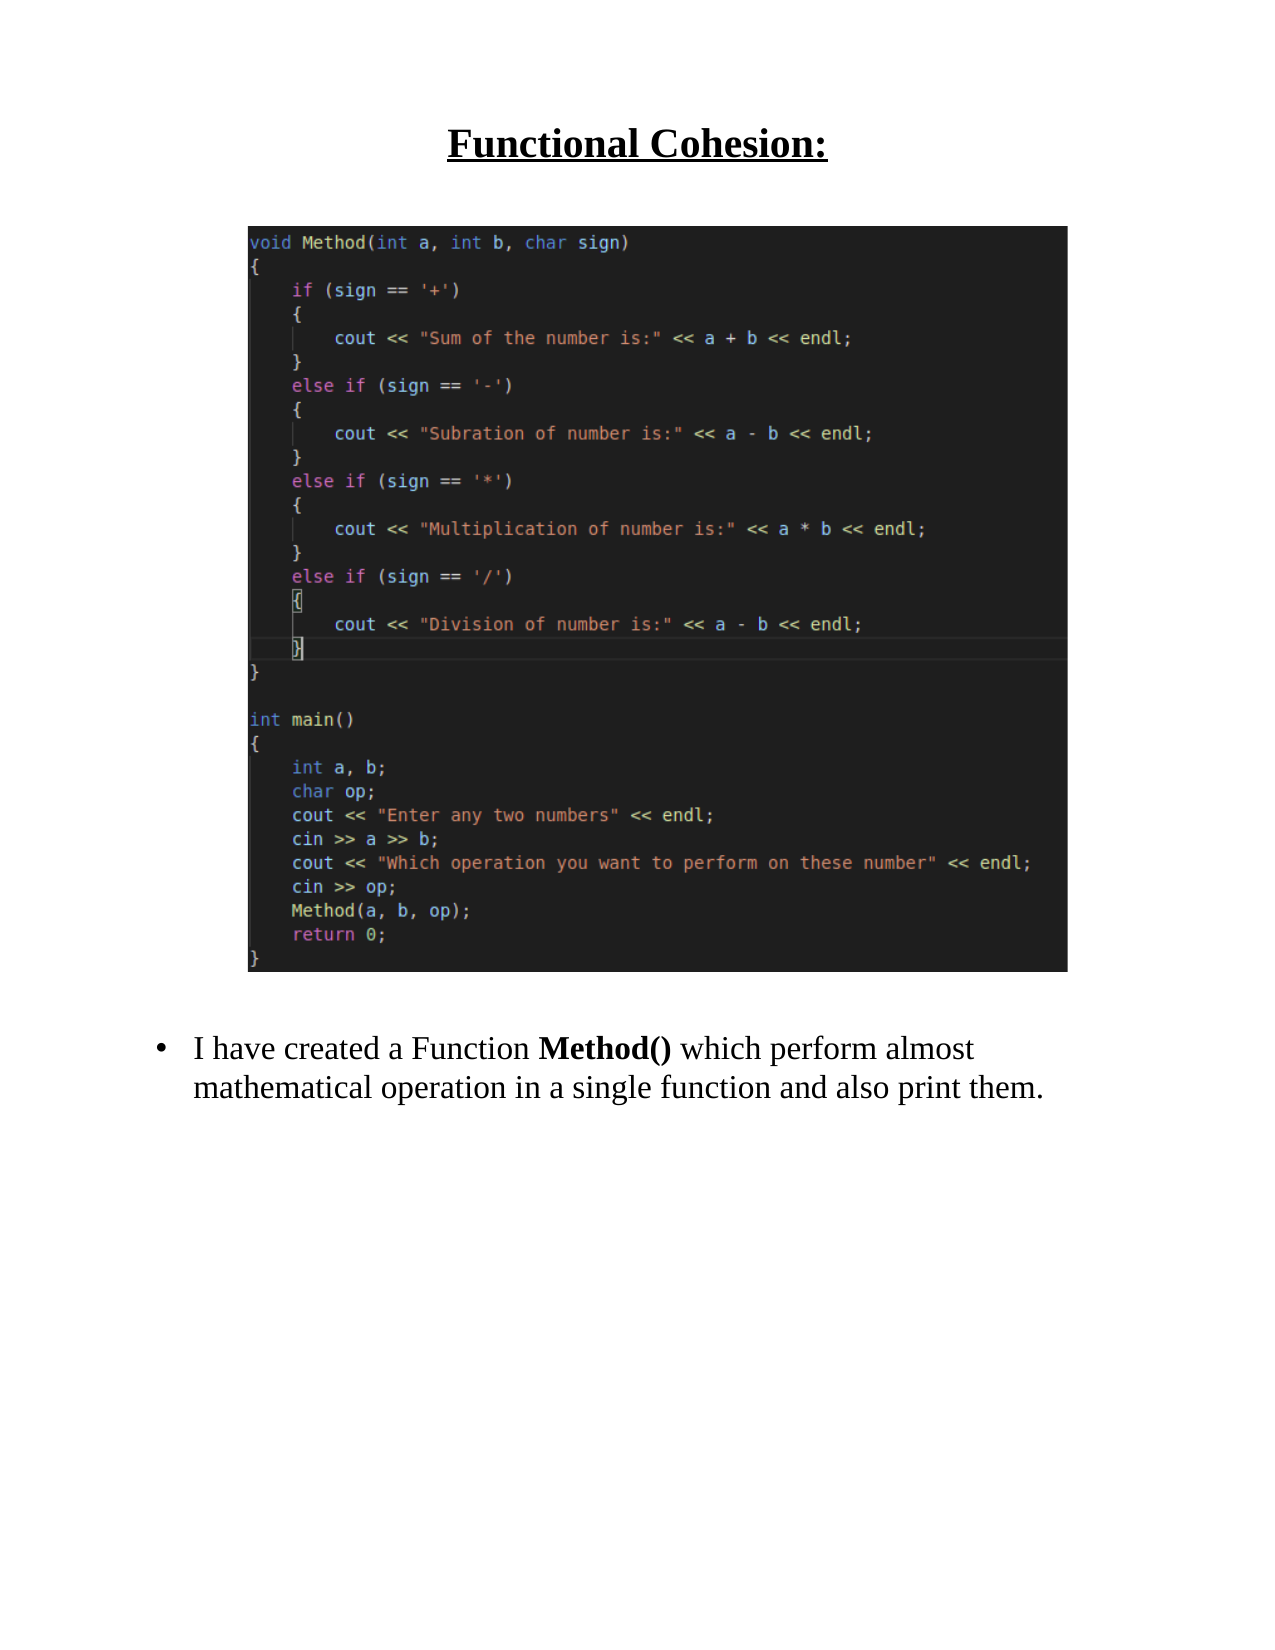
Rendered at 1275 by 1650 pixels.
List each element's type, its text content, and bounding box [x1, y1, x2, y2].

text Functional Cohesion: [118, 118, 1157, 166]
list I have created a Function Method() which perform almost mathematical operation in a single function and also print them. [156, 1028, 1157, 1105]
picture [247, 226, 1068, 972]
